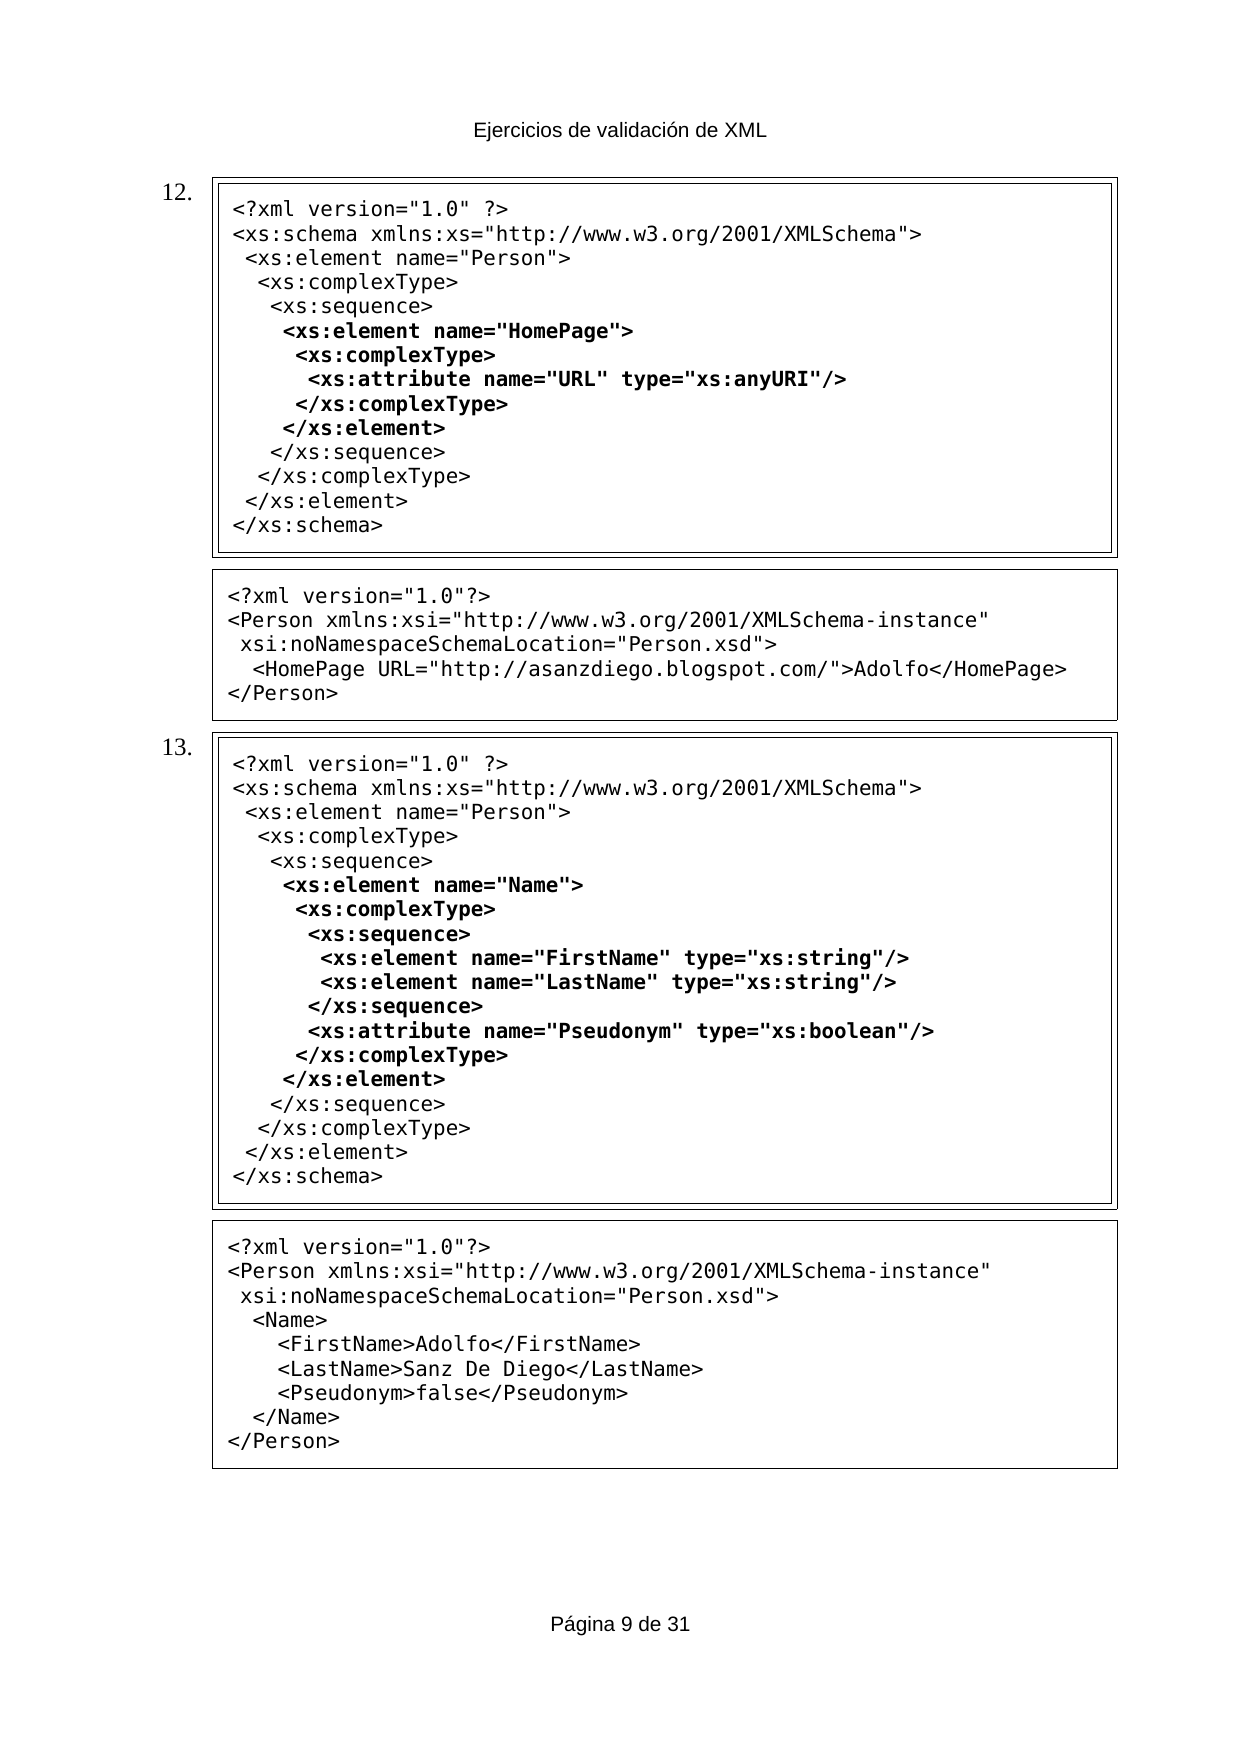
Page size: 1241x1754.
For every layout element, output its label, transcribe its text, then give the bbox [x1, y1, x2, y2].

table_cell <?xml version="1.0" ?> <xs:schema xmlns:xs="http://www.w3.org/2001/XMLSchema"> <xs:element name="Person"> <xs:complexType> <xs:sequence> <xs:element name="HomePage"> <xs:complexType> <xs:attribute name="URL" type="xs:anyURI"/> </xs:complexType> </xs:element> </xs:sequence> </xs:complexType> </xs:element> </xs:schema> [207, 172, 1123, 563]
table_cell [118, 172, 207, 563]
table_cell <?xml version="1.0"?> <Person xmlns:xsi="http://www.w3.org/2001/XMLSchema-instance" xsi:noNamespaceSchemaLocation="Person.xsd"> <Name> <FirstName>Adolfo</FirstName> <LastName>Sanz De Diego</LastName> <Pseudonym>false</Pseudonym> </Name> </Person> [207, 1215, 1123, 1474]
table_cell [118, 1215, 207, 1474]
table_cell [118, 726, 207, 1214]
table_cell <?xml version="1.0" ?> <xs:schema xmlns:xs="http://www.w3.org/2001/XMLSchema"> <xs:element name="Person"> <xs:complexType> <xs:sequence> <xs:element name="Name"> <xs:complexType> <xs:sequence> <xs:element name="FirstName" type="xs:string"/> <xs:element name="LastName" type="xs:string"/> </xs:sequence> <xs:attribute name="Pseudonym" type="xs:boolean"/> </xs:complexType> </xs:element> </xs:sequence> </xs:complexType> </xs:element> </xs:schema> [207, 726, 1123, 1214]
table_cell <?xml version="1.0"?> <Person xmlns:xsi="http://www.w3.org/2001/XMLSchema-instance" xsi:noNamespaceSchemaLocation="Person.xsd"> <HomePage URL="http://asanzdiego.blogspot.com/">Adolfo</HomePage> </Person> [207, 563, 1123, 726]
table_cell [118, 563, 207, 726]
